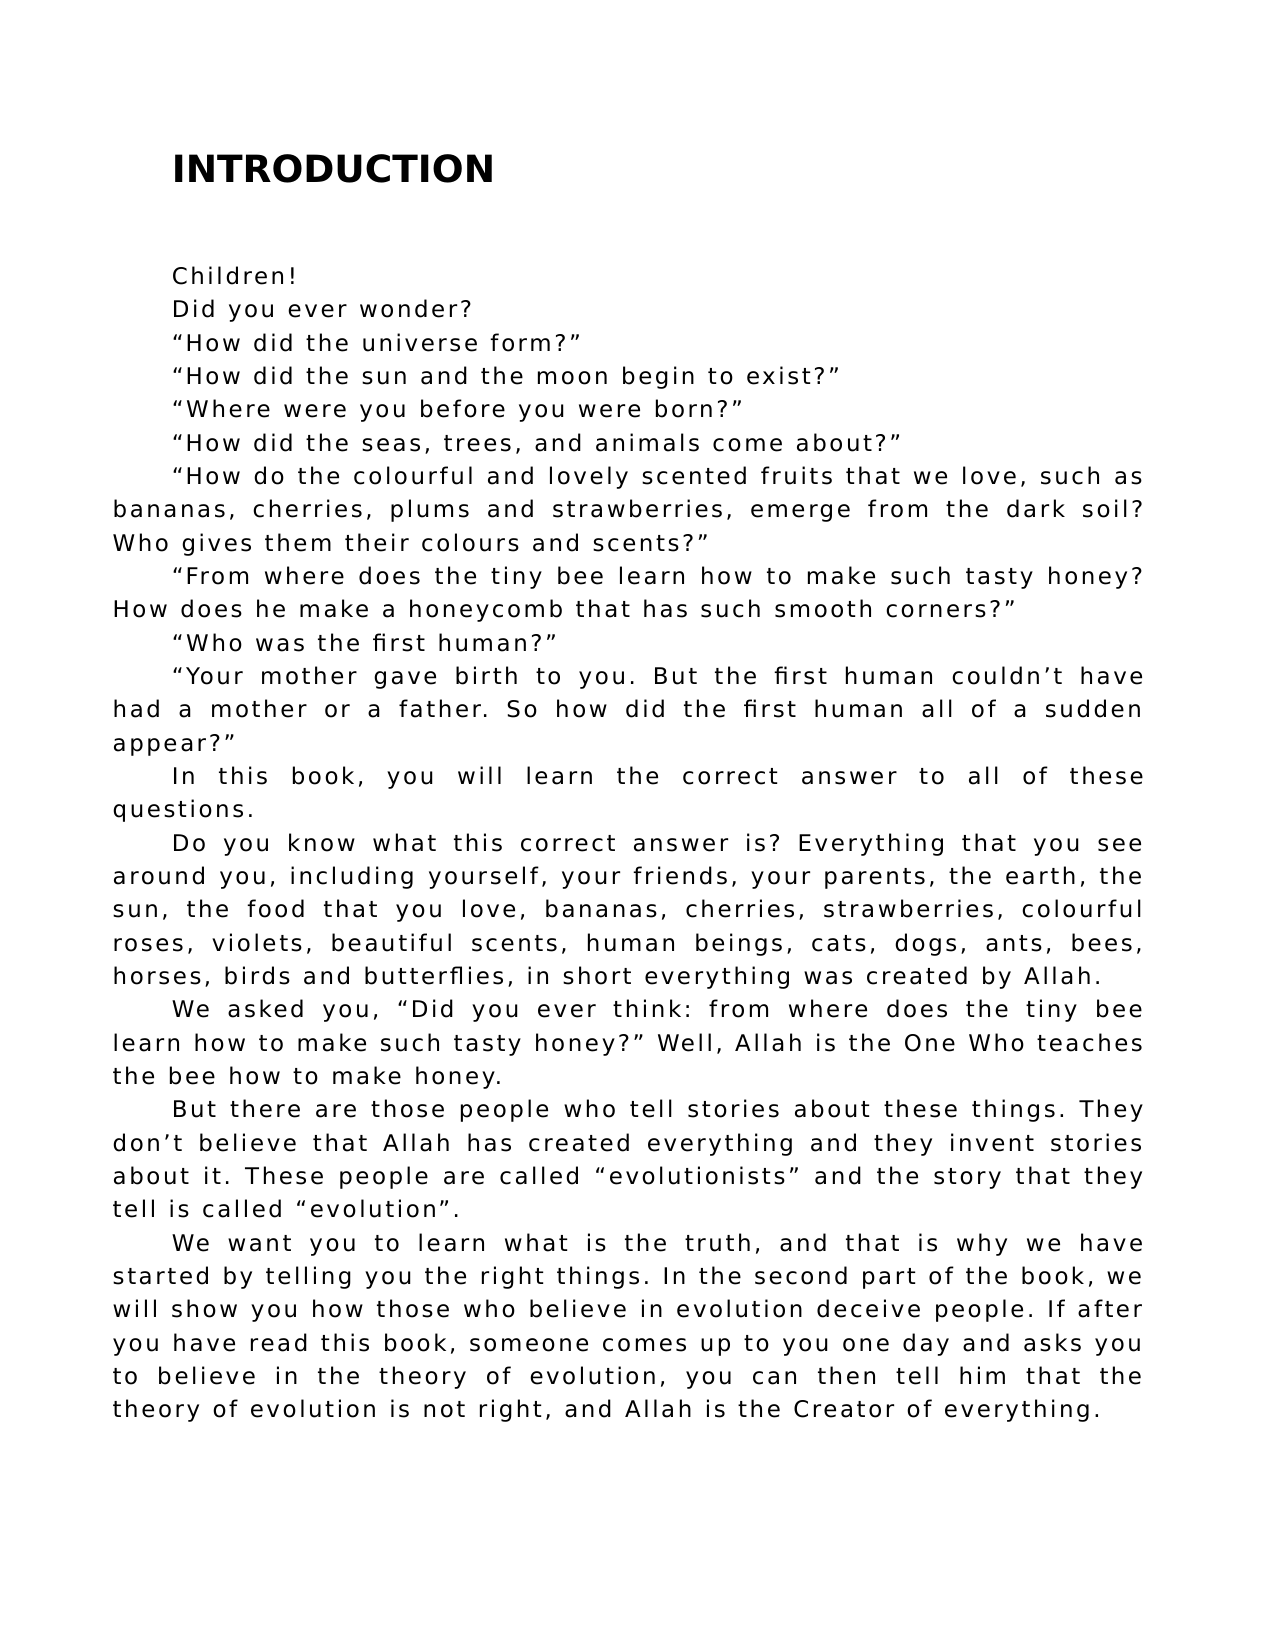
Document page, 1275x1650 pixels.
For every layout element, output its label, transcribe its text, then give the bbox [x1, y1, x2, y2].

text Children! [112, 258, 1145, 291]
text “How did the seas, trees, and animals come about?” [112, 424, 1145, 458]
text Do you know what this correct answer is? Everything that you see around you, including yourself, your friends, your parents, the earth, the sun, the food that you love, bananas, cherries, strawberries, colourful roses, violets, beautiful scents, human beings, cats, dogs, ants, bees, horses, birds and butterflies, in short everything was created by Allah. [112, 824, 1145, 991]
text “How did the sun and the moon begin to exist?” [112, 358, 1145, 391]
text “Your mother gave birth to you. But the first human couldn’t have had a mother or a father. So how did the first human all of a sudden appear?” [112, 658, 1145, 758]
text “Who was the first human?” [112, 624, 1145, 658]
text “How did the universe form?” [112, 324, 1145, 358]
text We want you to learn what is the truth, and that is why we have started by telling you the right things. In the second part of the book, we will show you how those who believe in evolution deceive people. If after you have read this book, someone comes up to you one day and asks you to believe in the theory of evolution, you can then tell him that the theory of evolution is not right, and Allah is the Creator of everything. [112, 1224, 1145, 1424]
text INTRODUCTION [112, 148, 1145, 191]
text We asked you, “Did you ever think: from where does the tiny bee learn how to make such tasty honey?” Well, Allah is the One Who teaches the bee how to make honey. [112, 991, 1145, 1091]
text “From where does the tiny bee learn how to make such tasty honey? How does he make a honeycomb that has such smooth corners?” [112, 558, 1145, 624]
text “How do the colourful and lovely scented fruits that we love, such as bananas, cherries, plums and strawberries, emerge from the dark soil? Who gives them their colours and scents?” [112, 458, 1145, 558]
text But there are those people who tell stories about these things. They don’t believe that Allah has created everything and they invent stories about it. These people are called “evolutionists” and the story that they tell is called “evolution”. [112, 1091, 1145, 1224]
text Did you ever wonder? [112, 291, 1145, 324]
text In this book, you will learn the correct answer to all of these questions. [112, 758, 1145, 824]
text “Where were you before you were born?” [112, 391, 1145, 424]
